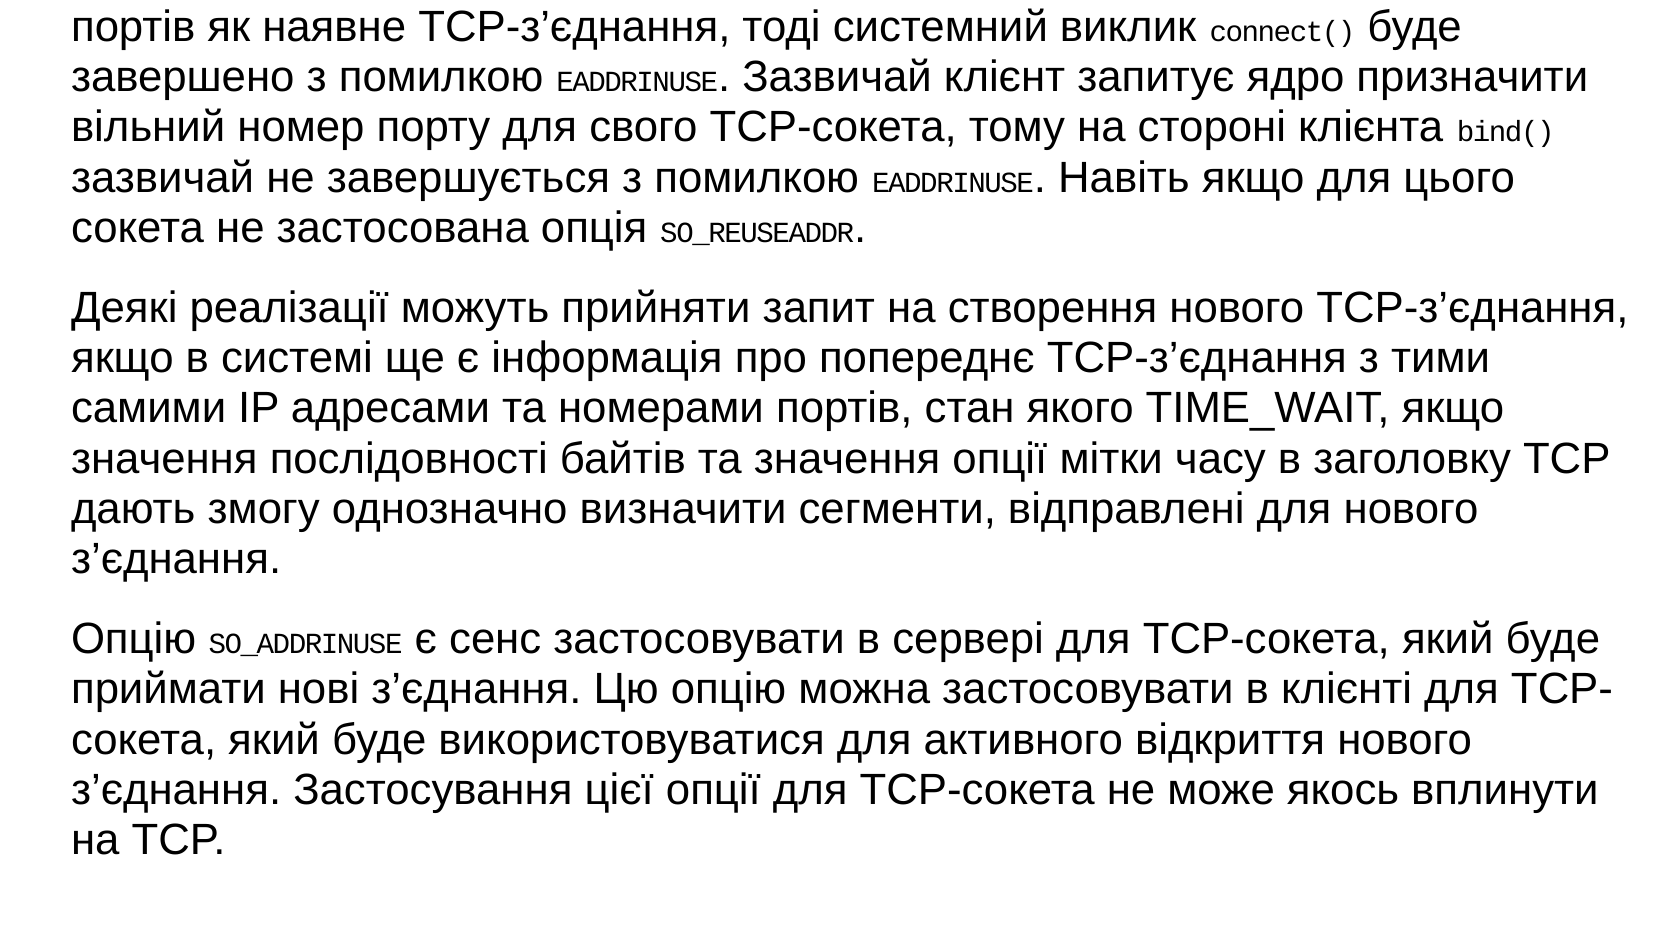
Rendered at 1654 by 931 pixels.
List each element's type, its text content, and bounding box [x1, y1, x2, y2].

list Деякі реалізації можуть прийняти запит на створення нового TCP-з’єднання, якщо в системі ще є інформація про попереднє TCP-з’єднання з тими самими IP адресами та номерами портів, стан якого TIME_WAIT, якщо значення послідовності байтів та значення опції мітки часу в заголовку TCP дають змогу однозначно визначити сегменти, відправлені для нового з’єднання. [12, 281, 1642, 583]
list портів як наявне TCP-з’єднання, тоді системний виклик connect() буде завершено з помилкою EADDRINUSE. Зазвичай клієнт запитує ядро призначити вільний номер порту для свого TCP-сокета, тому на стороні клієнта bind() зазвичай не завершується з помилкою EADDRINUSE. Навіть якщо для цього сокета не застосована опція SO_REUSEADDR. [12, 0, 1642, 252]
list Опцію SO_ADDRINUSE є сенс застосовувати в сервері для TCP-сокета, який буде приймати нові з’єднання. Цю опцію можна застосовувати в клієнті для TCP-сокета, який буде використовуватися для активного відкриття нового з’єднання. Застосування цієї опції для TCP-сокета не може якось вплинути на TCP. [12, 612, 1642, 864]
